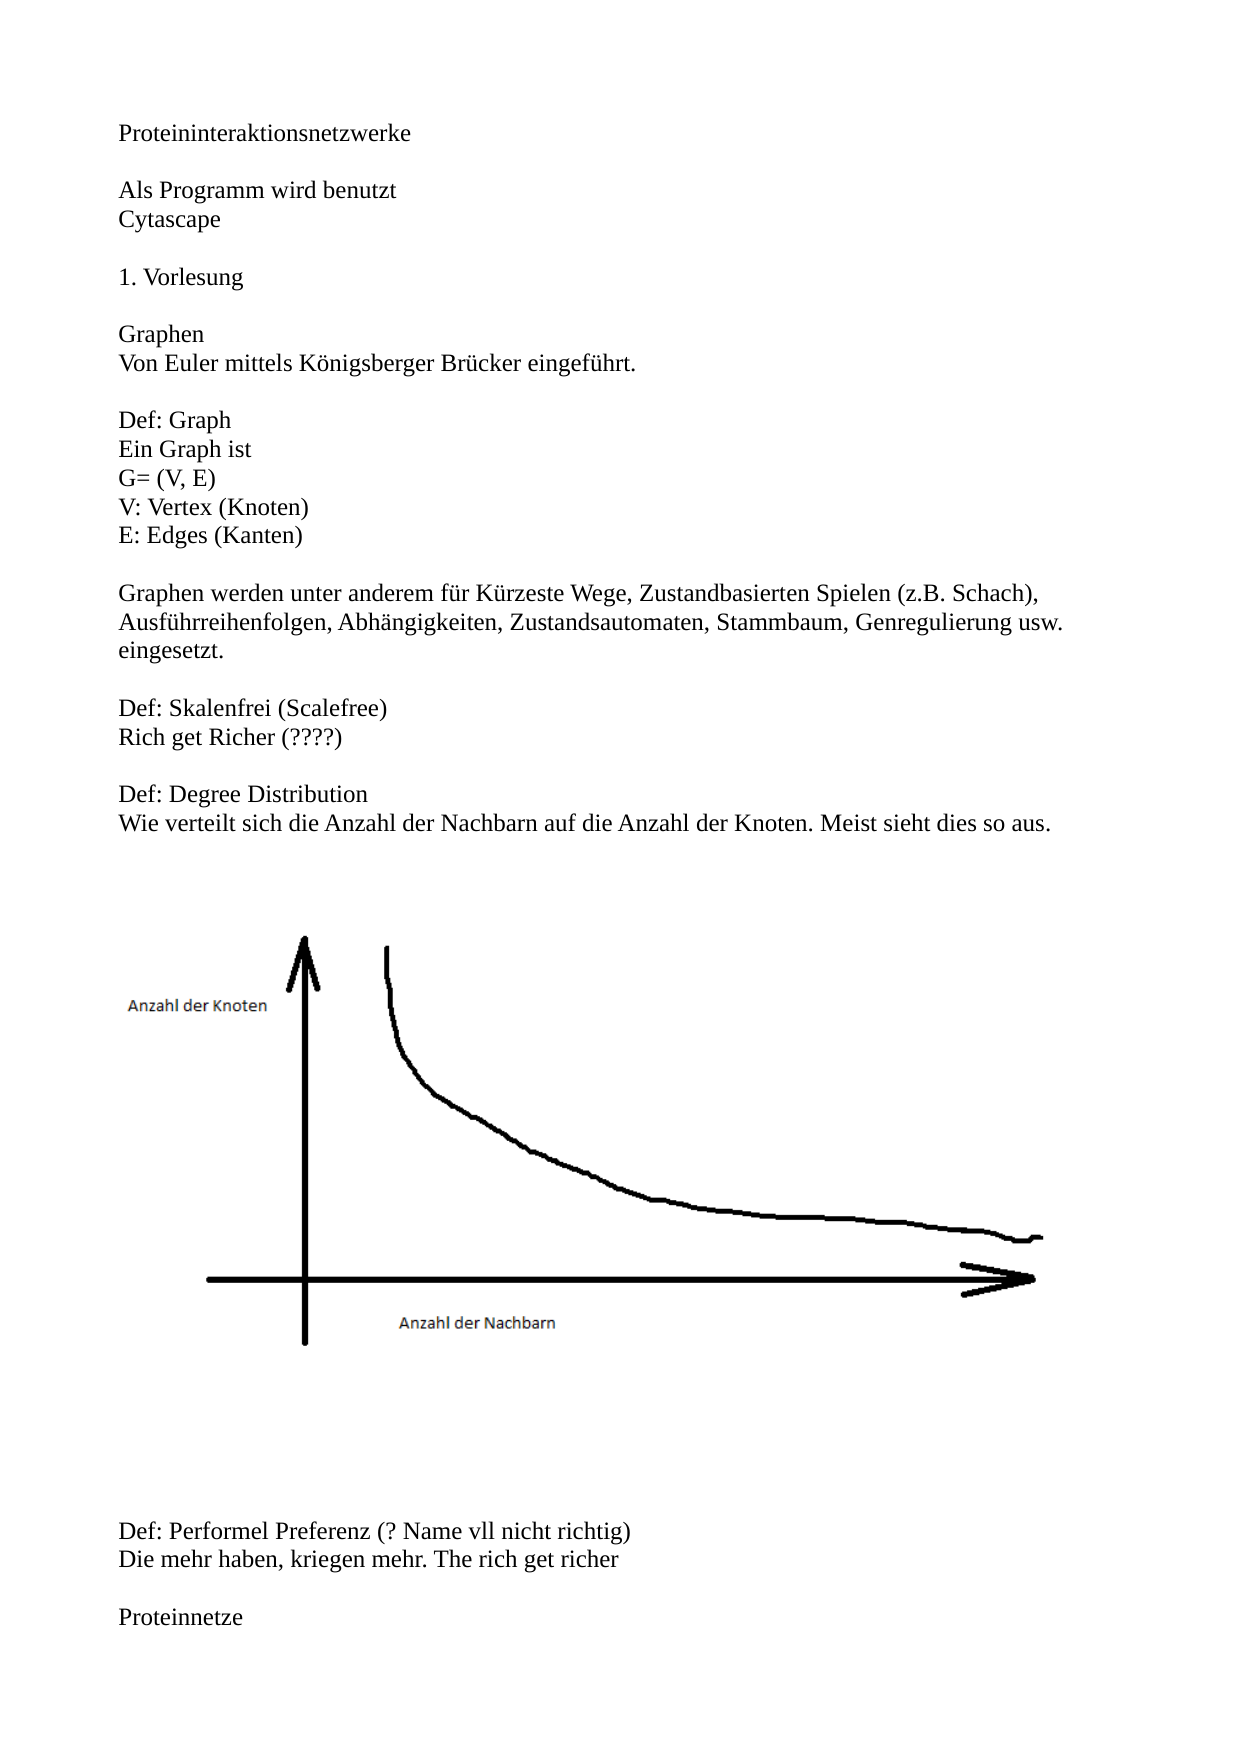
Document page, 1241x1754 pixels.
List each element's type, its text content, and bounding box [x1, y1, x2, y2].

text Proteinnetze [118, 1602, 1122, 1631]
text V: Vertex (Knoten) [118, 492, 1122, 521]
text Ein Graph ist [118, 434, 1122, 463]
text Graphen [118, 319, 1122, 348]
text Rich get Richer (????) [118, 722, 1122, 751]
text Die mehr haben, kriegen mehr. The rich get richer [118, 1544, 1122, 1573]
text Def: Graph [118, 406, 1122, 434]
text Def: Skalenfrei (Scalefree) [118, 693, 1122, 722]
text Def: Performel Preferenz (? Name vll nicht richtig) [118, 1516, 1122, 1544]
text Graphen werden unter anderem für Kürzeste Wege, Zustandbasierten Spielen (z.B. Schach), Ausführreihenfolgen, Abhängigkeiten, Zustandsautomaten, Stammbaum, Genregulierung usw. eingesetzt. [118, 578, 1122, 664]
text G= (V, E) [118, 463, 1122, 492]
text Als Programm wird benutzt [118, 176, 1122, 204]
text Cytascape [118, 204, 1122, 233]
text Def: Degree Distribution [118, 779, 1122, 808]
text 1. Vorlesung [118, 262, 1122, 291]
text Von Euler mittels Königsberger Brücker eingeführt. [118, 348, 1122, 377]
text Proteininteraktionsnetzwerke [118, 118, 1122, 147]
text E: Edges (Kanten) [118, 521, 1122, 549]
text Wie verteilt sich die Anzahl der Nachbarn auf die Anzahl der Knoten. Meist sieht dies so aus. [118, 808, 1122, 836]
